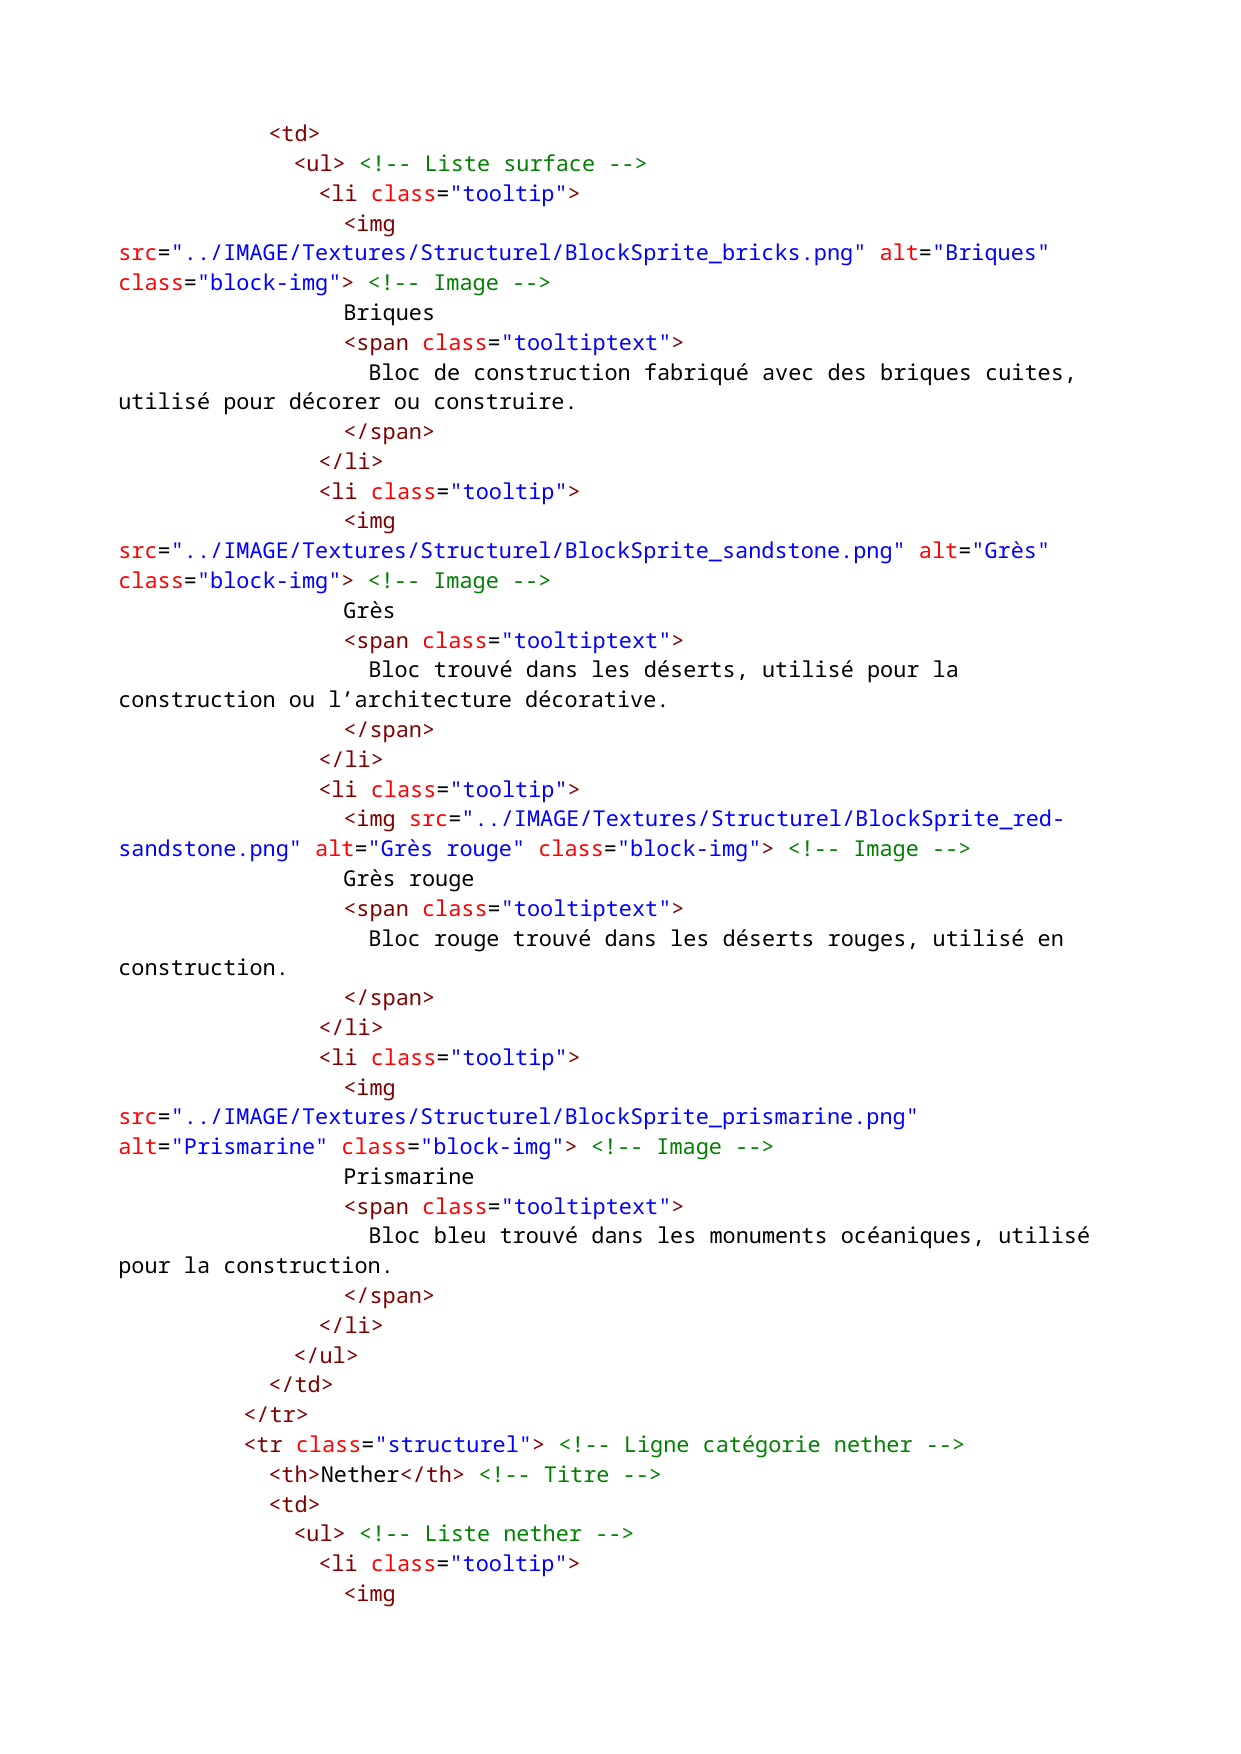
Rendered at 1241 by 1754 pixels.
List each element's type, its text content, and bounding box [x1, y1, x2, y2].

text <li class="tooltip"> [118, 1042, 1122, 1071]
text </ul> [118, 1339, 1122, 1369]
text Bloc rouge trouvé dans les déserts rouges, utilisé en construction. [118, 922, 1122, 982]
text Grès rouge [118, 863, 1122, 893]
text <td> [118, 1488, 1122, 1518]
text <li class="tooltip"> [118, 178, 1122, 207]
text <li class="tooltip"> [118, 476, 1122, 505]
text </li> [118, 446, 1122, 476]
text <span class="tooltiptext"> [118, 327, 1122, 356]
text <img src="../IMAGE/Textures/Structurel/BlockSprite_bricks.png" alt="Briques" class="block-img"> <!-- Image --> [118, 207, 1122, 297]
text </li> [118, 744, 1122, 773]
text Briques [118, 297, 1122, 327]
text <tr class="structurel"> <!-- Ligne catégorie nether --> [118, 1429, 1122, 1459]
text <li class="tooltip"> [118, 1548, 1122, 1578]
text <span class="tooltiptext"> [118, 624, 1122, 654]
text <img src="../IMAGE/Textures/Structurel/BlockSprite_sandstone.png" alt="Grès" class="block-img"> <!-- Image --> [118, 505, 1122, 595]
text <th>Nether</th> <!-- Titre --> [118, 1459, 1122, 1488]
text </span> [118, 714, 1122, 744]
text Bloc bleu trouvé dans les monuments océaniques, utilisé pour la construction. [118, 1220, 1122, 1280]
text </span> [118, 416, 1122, 446]
text <ul> <!-- Liste nether --> [118, 1518, 1122, 1548]
text </span> [118, 1280, 1122, 1310]
text Prismarine [118, 1161, 1122, 1191]
text Grès [118, 595, 1122, 624]
text <img src="../IMAGE/Textures/Structurel/BlockSprite_prismarine.png" alt="Prismarine" class="block-img"> <!-- Image --> [118, 1071, 1122, 1161]
text <li class="tooltip"> [118, 773, 1122, 803]
text <span class="tooltiptext"> [118, 893, 1122, 922]
text </li> [118, 1310, 1122, 1339]
text <ul> <!-- Liste surface --> [118, 148, 1122, 178]
text <td> [118, 118, 1122, 148]
text Bloc de construction fabriqué avec des briques cuites, utilisé pour décorer ou construire. [118, 356, 1122, 416]
text <img [118, 1578, 1122, 1608]
text <img src="../IMAGE/Textures/Structurel/BlockSprite_red-sandstone.png" alt="Grès rouge" class="block-img"> <!-- Image --> [118, 803, 1122, 863]
text Bloc trouvé dans les déserts, utilisé pour la construction ou l’architecture décorative. [118, 654, 1122, 714]
text </tr> [118, 1399, 1122, 1429]
text </td> [118, 1369, 1122, 1399]
text </li> [118, 1012, 1122, 1042]
text <span class="tooltiptext"> [118, 1191, 1122, 1220]
text </span> [118, 982, 1122, 1012]
